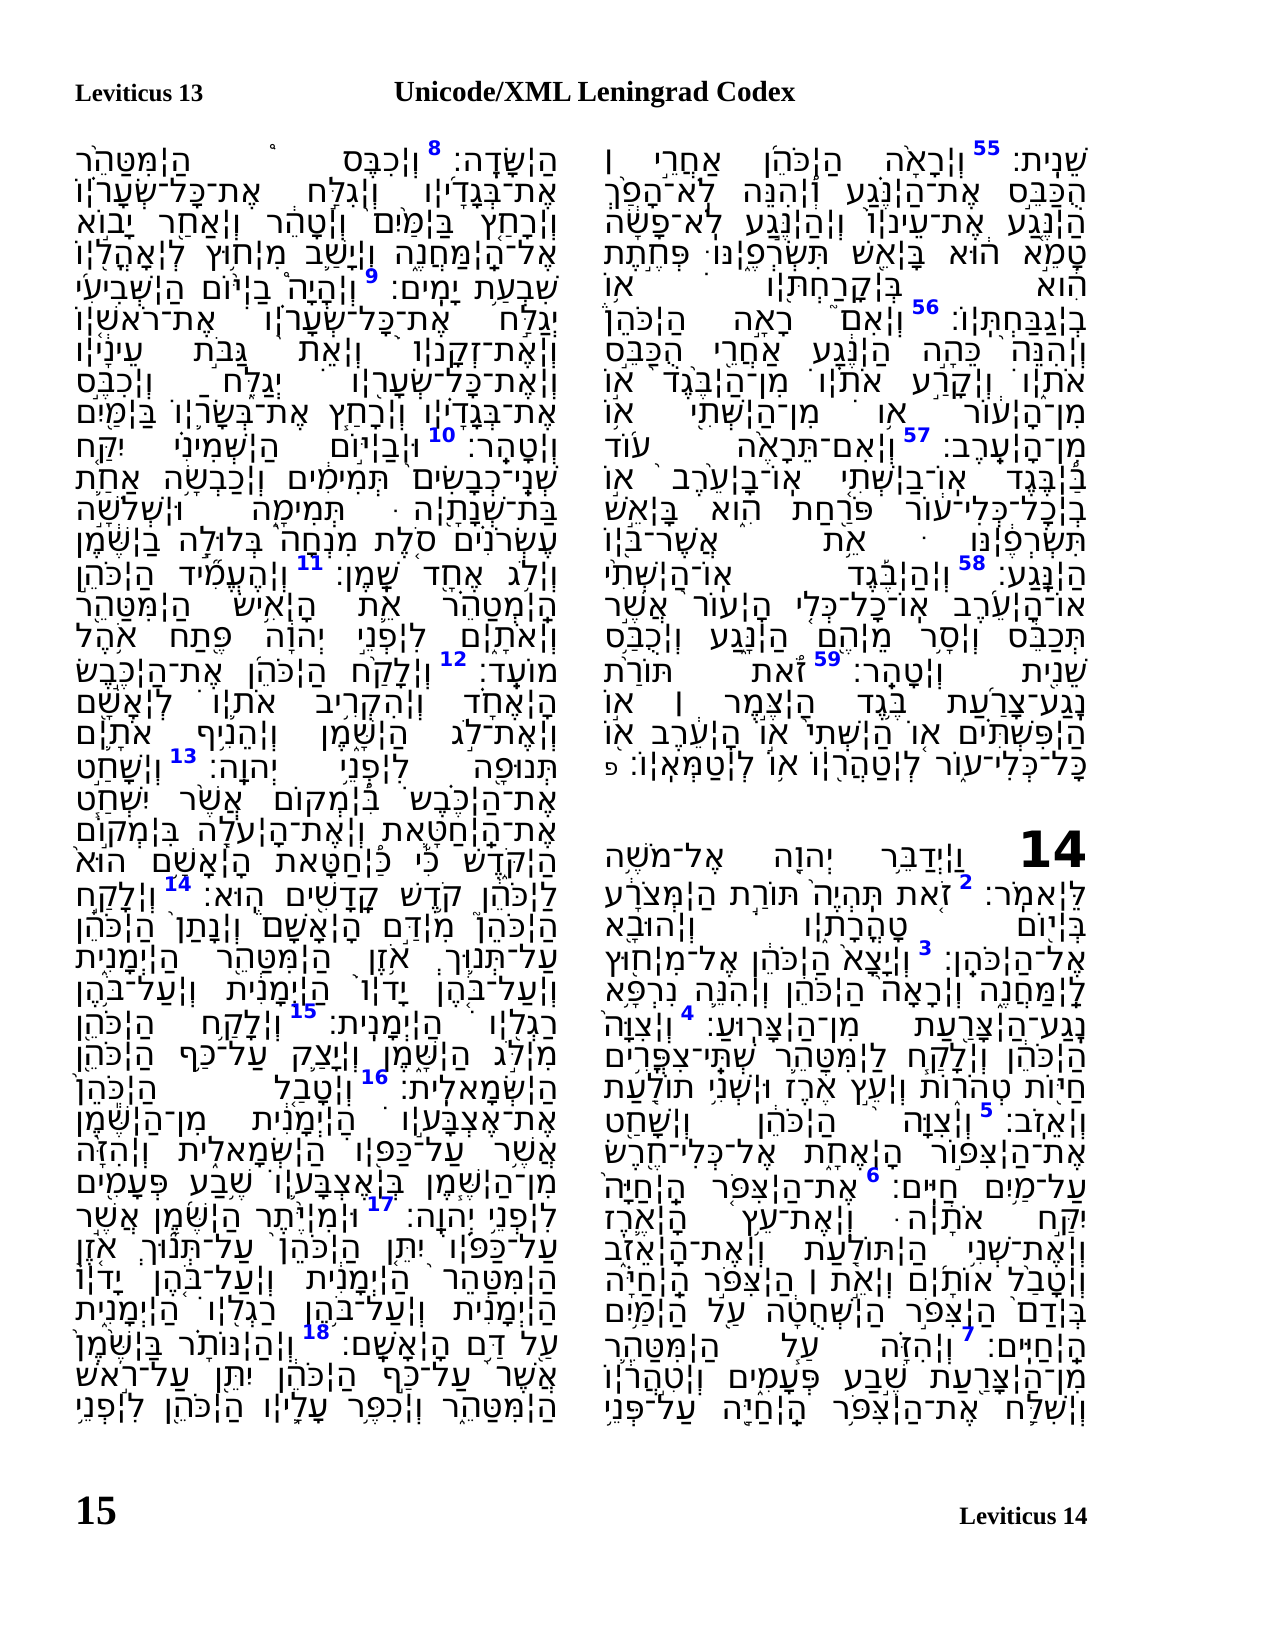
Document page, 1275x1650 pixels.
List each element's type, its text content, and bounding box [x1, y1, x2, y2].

text 14 וַ¦יְדַבֵּ֥ר יְהוָ֖ה אֶל־מֹשֶׁ֥ה לֵּ¦אמֹֽר׃ 2 זֹ֤את תִּֽהְיֶה֙ תּוֹרַ֣ת הַ¦מְּצֹרָ֔ע בְּ¦י֖וֹם טָהֳרָת֑¦וֹ וְ¦הוּבָ֖א אֶל־הַ¦כֹּהֵֽן׃ 3 וְ¦יָצָא֙ הַ¦כֹּהֵ֔ן אֶל־מִ¦ח֖וּץ לַֽ¦מַּחֲנֶ֑ה וְ¦רָאָה֙ הַ¦כֹּהֵ֔ן וְ¦הִנֵּ֛ה נִרְפָּ֥א נֶֽגַע־הַ¦צָּרַ֖עַת מִן־הַ¦צָּרֽוּעַ׃ 4 וְ¦צִוָּה֙ הַ¦כֹּהֵ֔ן וְ¦לָקַ֧ח לַ¦מִּטַּהֵ֛ר שְׁתֵּֽי־צִפֳּרִ֥ים חַיּ֖וֹת טְהֹר֑וֹת וְ¦עֵ֣ץ אֶ֔רֶז וּ¦שְׁנִ֥י תוֹלַ֖עַת וְ¦אֵזֹֽב׃ 5 וְ¦צִוָּה֙ הַ¦כֹּהֵ֔ן וְ¦שָׁחַ֖ט אֶת־הַ¦צִּפּ֣וֹר הָ¦אֶחָ֑ת אֶל־כְּלִי־חֶ֖רֶשׂ עַל־מַ֥יִם חַיִּֽים׃ 6 אֶת־הַ¦צִּפֹּ֤ר הַֽ¦חַיָּה֙ יִקַּ֣ח אֹתָ֔¦הּ וְ¦אֶת־עֵ֥ץ הָ¦אֶ֛רֶז וְ¦אֶת־שְׁנִ֥י הַ¦תּוֹלַ֖עַת וְ¦אֶת־הָ¦אֵזֹ֑ב וְ¦טָבַ֨ל אוֹתָ֜¦ם וְ¦אֵ֣ת ׀ הַ¦צִּפֹּ֣ר הַֽ¦חַיָּ֗ה בְּ¦דַם֙ הַ¦צִּפֹּ֣ר הַ¦שְּׁחֻטָ֔ה עַ֖ל הַ¦מַּ֥יִם הַֽ¦חַיִּֽים׃ 7 וְ¦הִזָּ֗ה עַ֧ל הַ¦מִּטַּהֵ֛ר מִן־הַ¦צָּרַ֖עַת שֶׁ֣בַע פְּעָמִ֑ים וְ¦טִ֣הֲר֔¦וֹ וְ¦שִׁלַּ֛ח אֶת־הַ¦צִּפֹּ֥ר הַֽ¦חַיָּ֖ה עַל־פְּנֵ֥י הַ¦שָּׂדֶֽה׃ 8 וְ¦כִבֶּס֩ הַ¦מִּטַּהֵ֨ר אֶת־בְּגָדָ֜י¦ו וְ¦גִלַּ֣ח אֶת־כָּל־שְׂעָר֗¦וֹ וְ¦רָחַ֤ץ בַּ¦מַּ֙יִם֙ וְ¦טָהֵ֔ר וְ¦אַחַ֖ר יָב֣וֹא אֶל־הַֽ¦מַּחֲנֶ֑ה וְ¦יָשַׁ֛ב מִ¦ח֥וּץ לְ¦אָהֳל֖¦וֹ שִׁבְעַ֥ת יָמִֽים׃ 9 וְ¦הָיָה֩ בַ¦יּ֨וֹם הַ¦שְּׁבִיעִ֜י יְגַלַּ֣ח אֶת־כָּל־שְׂעָר֗¦וֹ אֶת־רֹאשׁ֤¦וֹ וְ¦אֶת־זְקָנ¦וֹ֙ וְ¦אֵת֙ גַּבֹּ֣ת עֵינָ֔י¦ו וְ¦אֶת־כָּל־שְׂעָר֖¦וֹ יְגַלֵּ֑חַ וְ¦כִבֶּ֣ס אֶת־בְּגָדָ֗י¦ו וְ¦רָחַ֧ץ אֶת־בְּשָׂר֛¦וֹ בַּ¦מַּ֖יִם וְ¦טָהֵֽר׃ 10 וּ¦בַ¦יּ֣וֹם הַ¦שְּׁמִינִ֗י יִקַּ֤ח שְׁנֵֽי־כְבָשִׂים֙ תְּמִימִ֔ים וְ¦כַבְשָׂ֥ה אַחַ֛ת בַּת־שְׁנָתָ֖¦הּ תְּמִימָ֑ה וּ¦שְׁלֹשָׁ֣ה עֶשְׂרֹנִ֗ים סֹ֤לֶת מִנְחָה֙ בְּלוּלָ֣ה בַ¦שֶּׁ֔מֶן וְ¦לֹ֥ג אֶחָ֖ד שָֽׁמֶן׃ 11 וְ¦הֶעֱמִ֞יד הַ¦כֹּהֵ֣ן הַֽ¦מְטַהֵ֗ר אֵ֛ת הָ¦אִ֥ישׁ הַ¦מִּטַּהֵ֖ר וְ¦אֹתָ֑¦ם לִ¦פְנֵ֣י יְהוָ֔ה פֶּ֖תַח אֹ֥הֶל מוֹעֵֽד׃ 12 וְ¦לָקַ֨ח הַ¦כֹּהֵ֜ן אֶת־הַ¦כֶּ֣בֶשׂ הָ¦אֶחָ֗ד וְ¦הִקְרִ֥יב אֹת֛¦וֹ לְ¦אָשָׁ֖ם וְ¦אֶת־לֹ֣ג הַ¦שָּׁ֑מֶן וְ¦הֵנִ֥יף אֹתָ֛¦ם תְּנוּפָ֖ה לִ¦פְנֵ֥י יְהוָֽה׃ 13 וְ¦שָׁחַ֣ט אֶת־הַ¦כֶּ֗בֶשׂ בִּ֠¦מְקוֹם אֲשֶׁ֨ר יִשְׁחַ֧ט אֶת־הַֽ¦חַטָּ֛את וְ¦אֶת־הָ¦עֹלָ֖ה בִּ¦מְק֣וֹם הַ¦קֹּ֑דֶשׁ כִּ֡י כַּ֠¦חַטָּאת הָ¦אָשָׁ֥ם הוּא֙ לַ¦כֹּהֵ֔ן קֹ֥דֶשׁ קָֽדָשִׁ֖ים הֽוּא׃ 14 וְ¦לָקַ֣ח הַ¦כֹּהֵן֮ מִ¦דַּ֣ם הָ¦אָשָׁם֒ וְ¦נָתַן֙ הַ¦כֹּהֵ֔ן עַל־תְּנ֛וּךְ אֹ֥זֶן הַ¦מִּטַּהֵ֖ר הַ¦יְמָנִ֑ית וְ¦עַל־בֹּ֤הֶן יָד¦וֹ֙ הַ¦יְמָנִ֔ית וְ¦עַל־בֹּ֥הֶן רַגְל֖¦וֹ הַ¦יְמָנִֽית׃ 15 וְ¦לָקַ֥ח הַ¦כֹּהֵ֖ן מִ¦לֹּ֣ג הַ¦שָּׁ֑מֶן וְ¦יָצַ֛ק עַל־כַּ֥ף הַ¦כֹּהֵ֖ן הַ¦שְּׂמָאלִֽית׃ 16 וְ¦טָבַ֤ל הַ¦כֹּהֵן֙ אֶת־אֶצְבָּע֣¦וֹ הַ¦יְמָנִ֔ית מִן־הַ¦שֶּׁ֕מֶן אֲשֶׁ֥ר עַל־כַּפּ֖¦וֹ הַ¦שְּׂמָאלִ֑ית וְ¦הִזָּ֨ה מִן־הַ¦שֶּׁ֧מֶן בְּ¦אֶצְבָּע֛¦וֹ שֶׁ֥בַע פְּעָמִ֖ים לִ¦פְנֵ֥י יְהוָֽה׃ 17 וּ¦מִ¦יֶּ֨תֶר הַ¦שֶּׁ֜מֶן אֲשֶׁ֣ר עַל־כַּפּ֗¦וֹ יִתֵּ֤ן הַ¦כֹּהֵן֙ עַל־תְּנ֞וּךְ אֹ֤זֶן הַ¦מִּטַּהֵר֙ הַ¦יְמָנִ֔ית וְ¦עַל־בֹּ֤הֶן יָד¦וֹ֙ הַ¦יְמָנִ֔ית וְ¦עַל־בֹּ֥הֶן רַגְל֖¦וֹ הַ¦יְמָנִ֑ית עַ֖ל דַּ֥ם הָ¦אָשָֽׁם׃ 18 וְ¦הַ¦נּוֹתָ֗ר בַּ¦שֶּׁ֙מֶן֙ אֲשֶׁר֙ עַל־כַּ֣ף הַ¦כֹּהֵ֔ן יִתֵּ֖ן עַל־רֹ֣אשׁ הַ¦מִּטַּהֵ֑ר וְ¦כִפֶּ֥ר עָלָ֛י¦ו הַ¦כֹּהֵ֖ן לִ¦פְנֵ֥י יְהוָֽה׃ 19 וְ¦עָשָׂ֤ה הַ¦כֹּהֵן֙ אֶת־הַ֣¦חַטָּ֔את וְ¦כִפֶּ֕ר עַל־הַ¦מִּטַּהֵ֖ר מִ¦טֻּמְאָת֑¦וֹ וְ¦אַחַ֖ר יִשְׁחַ֥ט אֶת־הָ¦עֹלָֽה׃ 20 וְ¦הֶעֱלָ֧ה הַ¦כֹּהֵ֛ן אֶת־הָ¦עֹלָ֥ה וְ¦אֶת־הַ¦מִּנְחָ֖ה הַ¦מִּזְבֵּ֑חָ¦ה וְ¦כִפֶּ֥ר עָלָ֛י¦ו הַ¦כֹּהֵ֖ן וְ¦טָהֵֽר׃ ס 21 וְ¦אִם־דַּ֣ל ה֗וּא וְ¦אֵ֣ין יָד¦וֹ֮ מַשֶּׂגֶת֒ וְ֠¦לָקַח כֶּ֣בֶשׂ אֶחָ֥ד אָשָׁ֛ם לִ¦תְנוּפָ֖ה לְ¦כַפֵּ֣ר עָלָ֑י¦ו וְ¦עִשָּׂר֨וֹן סֹ֜לֶת אֶחָ֨ד בָּל֥וּל בַּ¦שֶּׁ֛מֶן לְ¦מִנְחָ֖ה וְ¦לֹ֥ג שָֽׁמֶן׃ 22 וּ¦שְׁתֵּ֣י תֹרִ֗ים א֤וֹ שְׁנֵי֙ בְּנֵ֣י יוֹנָ֔ה אֲשֶׁ֥ר תַּשִּׂ֖יג יָד֑¦וֹ וְ¦הָיָ֤ה אֶחָד֙ חַטָּ֔את וְ¦הָ¦אֶחָ֖ד עֹלָֽה׃ 23 וְ¦הֵבִ֨יא אֹתָ֜¦ם בַּ¦יּ֧וֹם הַ¦שְּׁמִינִ֛י לְ¦טָהֳרָת֖¦וֹ אֶל־הַ¦כֹּהֵ֑ן אֶל־פֶּ֥תַח אֹֽהֶל־מוֹעֵ֖ד לִ¦פְנֵ֥י יְהוָֽה׃ 24 וְ¦לָקַ֧ח הַ¦כֹּהֵ֛ן אֶת־כֶּ֥בֶשׂ הָ¦אָשָׁ֖ם וְ¦אֶת־לֹ֣ג הַ¦שָּׁ֑מֶן וְ¦הֵנִ֨יף אֹתָ֧¦ם הַ¦כֹּהֵ֛ן תְּנוּפָ֖ה לִ¦פְנֵ֥י יְהוָֽה׃ 25 וְ¦שָׁחַט֮ אֶת־כֶּ֣בֶשׂ הָֽ¦אָשָׁם֒ וְ¦לָקַ֤ח הַ¦כֹּהֵן֙ מִ¦דַּ֣ם הָֽ¦אָשָׁ֔ם וְ¦נָתַ֛ן עַל־תְּנ֥וּךְ אֹֽזֶן־הַ¦מִּטַּהֵ֖ר הַ¦יְמָנִ֑ית וְ¦עַל־בֹּ֤הֶן יָד¦וֹ֙ הַ¦יְמָנִ֔ית וְ¦עַל־בֹּ֥הֶן רַגְל֖¦וֹ הַ¦יְמָנִֽית׃ 26 וּ¦מִן־הַ¦שֶּׁ֖מֶן יִצֹ֣ק הַ¦כֹּהֵ֑ן עַל־כַּ֥ף הַ¦כֹּהֵ֖ן הַ¦שְּׂמָאלִֽית׃ 27 וְ¦הִזָּ֤ה הַ¦כֹּהֵן֙ בְּ¦אֶצְבָּע֣¦וֹ הַ¦יְמָנִ֔ית מִן־הַ¦שֶּׁ֕מֶן אֲשֶׁ֥ר עַל־כַּפּ֖¦וֹ הַ¦שְּׂמָאלִ֑ית שֶׁ֥בַע פְּעָמִ֖ים לִ¦פְנֵ֥י יְהוָֽה׃ 28 וְ¦נָתַ֨ן הַ¦כֹּהֵ֜ן מִן־הַ¦שֶּׁ֣מֶן ׀ אֲשֶׁ֣ר עַל־כַּפּ֗¦וֹ עַל־תְּנ֞וּךְ אֹ֤זֶן הַ¦מִּטַּהֵר֙ הַ¦יְמָנִ֔ית וְ¦עַל־בֹּ֤הֶן יָד¦וֹ֙ הַ¦יְמָנִ֔ית וְ¦עַל־בֹּ֥הֶן רַגְל֖¦וֹ הַ¦יְמָנִ֑ית עַל־מְק֖וֹם דַּ֥ם הָ¦אָשָֽׁם׃ 29 וְ¦הַ¦נּוֹתָ֗ר מִן־הַ¦שֶּׁ֙מֶן֙ אֲשֶׁר֙ עַל־כַּ֣ף הַ¦כֹּהֵ֔ן יִתֵּ֖ן עַל־רֹ֣אשׁ הַ¦מִּטַּהֵ֑ר לְ¦כַפֵּ֥ר עָלָ֖י¦ו לִ¦פְנֵ֥י יְהוָֽה׃ 30 וְ¦עָשָׂ֤ה אֶת־הָֽ¦אֶחָד֙ מִן־הַ¦תֹּרִ֔ים א֖וֹ מִן־בְּנֵ֣י הַ¦יּוֹנָ֑ה מֵ¦אֲשֶׁ֥ר תַּשִּׂ֖יג יָדֽ¦וֹ׃ 31 אֵ֣ת אֲשֶׁר־תַּשִּׂ֞יג יָד֗¦וֹ אֶת־הָ¦אֶחָ֥ד חַטָּ֛את וְ¦אֶת־הָ¦אֶחָ֥ד עֹלָ֖ה עַל־הַ¦מִּנְחָ֑ה וְ¦כִפֶּ֧ר הַ¦כֹּהֵ֛ן עַ֥ל הַ¦מִּטַּהֵ֖ר לִ¦פְנֵ֥י יְהוָֽה׃ 32 זֹ֣את תּוֹרַ֔ת אֲשֶׁר־בּ֖¦וֹ נֶ֣גַע צָרָ֑עַת אֲשֶׁ֛ר לֹֽא־תַשִּׂ֥יג יָד֖¦וֹ בְּ¦טָהֳרָתֽ¦וֹ׃ פ 33 וַ¦יְדַבֵּ֣ר יְהוָ֔ה אֶל־מֹשֶׁ֥ה וְ¦אֶֽל־אַהֲרֹ֖ן לֵ¦אמֹֽר׃ 34 כִּ֤י תָבֹ֙אוּ֙ אֶל־אֶ֣רֶץ כְּנַ֔עַן אֲשֶׁ֥ר אֲנִ֛י נֹתֵ֥ן לָ¦כֶ֖ם לַ¦אֲחֻזָּ֑ה וְ¦נָתַתִּי֙ נֶ֣גַע צָרַ֔עַת בְּ¦בֵ֖ית אֶ֥רֶץ אֲחֻזַּתְ¦כֶֽם׃ 35 וּ¦בָא֙ אֲשֶׁר־ל֣¦וֹ הַ¦בַּ֔יִת וְ¦הִגִּ֥יד לַ¦כֹּהֵ֖ן לֵ¦אמֹ֑ר כְּ¦נֶ֕גַע נִרְאָ֥ה לִ֖¦י בַּ¦בָּֽיִת׃ 36 וְ¦צִוָּ֨ה הַ¦כֹּהֵ֜ן וּ¦פִנּ֣וּ אֶת־הַ¦בַּ֗יִת בְּ¦טֶ֨רֶם יָבֹ֤א הַ¦כֹּהֵן֙ לִ¦רְא֣וֹת אֶת־הַ¦נֶּ֔גַע וְ¦לֹ֥א יִטְמָ֖א כָּל־אֲשֶׁ֣ר בַּ¦בָּ֑יִת וְ¦אַ֥חַר כֵּ֛ן יָבֹ֥א הַ¦כֹּהֵ֖ן לִ¦רְא֥וֹת אֶת־הַ¦בָּֽיִת׃ 37 וְ¦רָאָ֣ה אֶת־הַ¦נֶּ֗גַע וְ¦הִנֵּ֤ה הַ¦נֶּ֙גַע֙ בְּ¦קִירֹ֣ת הַ¦בַּ֔יִת שְׁקַֽעֲרוּרֹת֙ יְרַקְרַקֹּ֔ת א֖וֹ אֲדַמְדַּמֹּ֑ת וּ¦מַרְאֵי¦הֶ֥ן שָׁפָ֖ל מִן־הַ¦קִּֽיר׃ 38 וְ¦יָצָ֧א הַ¦כֹּהֵ֛ן מִן־הַ¦בַּ֖יִת אֶל־פֶּ֣תַח הַ¦בָּ֑יִת וְ¦הִסְגִּ֥יר אֶת־הַ¦בַּ֖יִת שִׁבְעַ֥ת יָמִֽים׃ 39 וְ¦שָׁ֥ב הַ¦כֹּהֵ֖ן בַּ¦יּ֣וֹם הַ¦שְּׁבִיעִ֑י וְ¦רָאָ֕ה וְ¦הִנֵּ֛ה פָּשָׂ֥ה הַ¦נֶּ֖גַע בְּ¦קִירֹ֥ת הַ¦בָּֽיִת׃ 40 וְ¦צִוָּה֙ הַ¦כֹּהֵ֔ן וְ¦חִלְּצוּ֙ אֶת־הָ֣¦אֲבָנִ֔ים אֲשֶׁ֥ר בָּ¦הֵ֖ן הַ¦נָּ֑גַע וְ¦הִשְׁלִ֤יכוּ אֶתְ¦הֶן֙ אֶל־מִ¦ח֣וּץ לָ¦עִ֔יר אֶל־מָק֖וֹם טָמֵֽא׃ 41 וְ¦אֶת־הַ¦בַּ֛יִת יַקְצִ֥עַ מִ¦בַּ֖יִת סָבִ֑יב וְ¦שָׁפְכ֗וּ אֶת־הֶֽ¦עָפָר֙ אֲשֶׁ֣ר הִקְצ֔וּ אֶל־מִ¦ח֣וּץ לָ¦עִ֔יר אֶל־מָק֖וֹם טָמֵֽא׃ 42 וְ¦לָקְחוּ֙ אֲבָנִ֣ים אֲחֵר֔וֹת וְ¦הֵבִ֖יאוּ אֶל־תַּ֣חַת הָ¦אֲבָנִ֑ים וְ¦עָפָ֥ר אַחֵ֛ר יִקַּ֖ח וְ¦טָ֥ח אֶת־הַ¦בָּֽיִת׃ 43 וְ¦אִם־יָשׁ֤וּב הַ¦נֶּ֙גַע֙ וּ¦פָרַ֣ח בַּ¦בַּ֔יִת אַחַ֖ר חִלֵּ֣ץ אֶת־הָ¦אֲבָנִ֑ים וְ¦אַחֲרֵ֛י הִקְצ֥וֹת אֶת־הַ¦בַּ֖יִת וְ¦אַחֲרֵ֥י הִטּֽוֹחַ׃ 44 וּ¦בָא֙ הַ¦כֹּהֵ֔ן וְ¦רָאָ֕ה וְ¦הִנֵּ֛ה פָּשָׂ֥ה הַ¦נֶּ֖גַע בַּ¦בָּ֑יִת צָרַ֨עַת מַמְאֶ֥רֶת הִ֛וא בַּ¦בַּ֖יִת טָמֵ֥א הֽוּא׃ 45 וְ¦נָתַ֣ץ אֶת־הַ¦בַּ֗יִת אֶת־אֲבָנָי¦ו֙ וְ¦אֶת־עֵצָ֔י¦ו וְ¦אֵ֖ת כָּל־עֲפַ֣ר הַ¦בָּ֑יִת וְ¦הוֹצִיא֙ אֶל־מִ¦ח֣וּץ לָ¦עִ֔יר אֶל־מָק֖וֹם טָמֵֽא׃ 46 וְ¦הַ¦בָּא֙ אֶל־הַ¦בַּ֔יִת כָּל־יְמֵ֖י הִסְגִּ֣יר אֹת֑¦וֹ יִטְמָ֖א עַד־הָ¦עָֽרֶב׃ 47 וְ¦הַ¦שֹּׁכֵ֣ב בַּ¦בַּ֔יִת יְכַבֵּ֖ס אֶת־בְּגָדָ֑י¦ו וְ¦הָ¦אֹכֵ֣ל בַּ¦בַּ֔יִת יְכַבֵּ֖ס אֶת־בְּגָדָֽי¦ו׃ 48 וְ¦אִם־בֹּ֨א יָבֹ֜א הַ¦כֹּהֵ֗ן וְ¦רָאָה֙ וְ֠¦הִנֵּה לֹא־פָשָׂ֤ה הַ¦נֶּ֙גַע֙ בַּ¦בַּ֔יִת אַחֲרֵ֖י הִטֹּ֣חַ אֶת־הַ¦בָּ֑יִת וְ¦טִהַ֤ר הַ¦כֹּהֵן֙ אֶת־הַ¦בַּ֔יִת כִּ֥י נִרְפָּ֖א הַ¦נָּֽגַע׃ 49 וְ¦לָקַ֛ח לְ¦חַטֵּ֥א אֶת־הַ¦בַּ֖יִת שְׁתֵּ֣י צִפֳּרִ֑ים וְ¦עֵ֣ץ אֶ֔רֶז וּ¦שְׁנִ֥י תוֹלַ֖עַת וְ¦אֵזֹֽב׃ 50 וְ¦שָׁחַ֖ט אֶת־הַ¦צִּפֹּ֣ר הָ¦אֶחָ֑ת אֶל־כְּלִי־חֶ֖רֶשׂ עַל־מַ֥יִם חַיִּֽים׃ 51 וְ¦לָקַ֣ח אֶת־עֵֽץ־הָ֠¦אֶרֶז וְ¦אֶת־הָ֨¦אֵזֹ֜ב וְ¦אֵ֣ת ׀ שְׁנִ֣י הַ¦תּוֹלַ֗עַת וְ¦אֵת֮ הַ¦צִּפֹּ֣ר הַֽ¦חַיָּה֒ וְ¦טָבַ֣ל אֹתָ֗¦ם בְּ¦דַם֙ הַ¦צִּפֹּ֣ר הַ¦שְּׁחוּטָ֔ה וּ¦בַ¦מַּ֖יִם הַֽ¦חַיִּ֑ים וְ¦הִזָּ֥ה אֶל־הַ¦בַּ֖יִת שֶׁ֥בַע פְּעָמִֽים׃ 52 וְ¦חִטֵּ֣א אֶת־הַ¦בַּ֔יִת בְּ¦דַם֙ הַ¦צִּפּ֔וֹר וּ¦בַ¦מַּ֖יִם הַֽ¦חַיִּ֑ים וּ¦בַ¦צִּפֹּ֣ר הַ¦חַיָּ֗ה וּ¦בְ¦עֵ֥ץ הָ¦אֶ֛רֶז וּ¦בָ¦אֵזֹ֖ב וּ¦בִ¦שְׁנִ֥י הַ¦תּוֹלָֽעַת׃ 53 וְ¦שִׁלַּ֞ח אֶת־הַ¦צִּפֹּ֧ר הַֽ¦חַיָּ֛ה אֶל־מִ¦ח֥וּץ לָ¦עִ֖יר אֶל־פְּנֵ֣י הַ¦שָּׂדֶ֑ה וְ¦כִפֶּ֥ר עַל־הַ¦בַּ֖יִת וְ¦טָהֵֽר׃ 54 זֹ֖את הַ¦תּוֹרָ֑ה לְ¦כָל־נֶ֥גַע הַ¦צָּרַ֖עַת וְ¦לַ¦נָּֽתֶק׃ 55 וּ¦לְ¦צָרַ֥עַת הַ¦בֶּ֖גֶד וְ¦לַ¦בָּֽיִת׃ 56 וְ¦לַ¦שְׂאֵ֥ת וְ¦לַ¦סַּפַּ֖חַת וְ¦לַ¦בֶּהָֽרֶת׃ 57 לְ¦הוֹרֹ֕ת בְּ¦י֥וֹם הַ¦טָּמֵ֖א וּ¦בְ¦י֣וֹם הַ¦טָּהֹ֑ר זֹ֥את תּוֹרַ֖ת הַ¦צָּרָֽעַת׃ ס [604, 821, 1087, 1427]
text 14 וַ¦יְדַבֵּ֥ר יְהוָ֖ה אֶל־מֹשֶׁ֥ה לֵּ¦אמֹֽר׃ 2 זֹ֤את תִּֽהְיֶה֙ תּוֹרַ֣ת הַ¦מְּצֹרָ֔ע בְּ¦י֖וֹם טָהֳרָת֑¦וֹ וְ¦הוּבָ֖א אֶל־הַ¦כֹּהֵֽן׃ 3 וְ¦יָצָא֙ הַ¦כֹּהֵ֔ן אֶל־מִ¦ח֖וּץ לַֽ¦מַּחֲנֶ֑ה וְ¦רָאָה֙ הַ¦כֹּהֵ֔ן וְ¦הִנֵּ֛ה נִרְפָּ֥א נֶֽגַע־הַ¦צָּרַ֖עַת מִן־הַ¦צָּרֽוּעַ׃ 4 וְ¦צִוָּה֙ הַ¦כֹּהֵ֔ן וְ¦לָקַ֧ח לַ¦מִּטַּהֵ֛ר שְׁתֵּֽי־צִפֳּרִ֥ים חַיּ֖וֹת טְהֹר֑וֹת וְ¦עֵ֣ץ אֶ֔רֶז וּ¦שְׁנִ֥י תוֹלַ֖עַת וְ¦אֵזֹֽב׃ 5 וְ¦צִוָּה֙ הַ¦כֹּהֵ֔ן וְ¦שָׁחַ֖ט אֶת־הַ¦צִּפּ֣וֹר הָ¦אֶחָ֑ת אֶל־כְּלִי־חֶ֖רֶשׂ עַל־מַ֥יִם חַיִּֽים׃ 6 אֶת־הַ¦צִּפֹּ֤ר הַֽ¦חַיָּה֙ יִקַּ֣ח אֹתָ֔¦הּ וְ¦אֶת־עֵ֥ץ הָ¦אֶ֛רֶז וְ¦אֶת־שְׁנִ֥י הַ¦תּוֹלַ֖עַת וְ¦אֶת־הָ¦אֵזֹ֑ב וְ¦טָבַ֨ל אוֹתָ֜¦ם וְ¦אֵ֣ת ׀ הַ¦צִּפֹּ֣ר הַֽ¦חַיָּ֗ה בְּ¦דַם֙ הַ¦צִּפֹּ֣ר הַ¦שְּׁחֻטָ֔ה עַ֖ל הַ¦מַּ֥יִם הַֽ¦חַיִּֽים׃ 7 וְ¦הִזָּ֗ה עַ֧ל הַ¦מִּטַּהֵ֛ר מִן־הַ¦צָּרַ֖עַת שֶׁ֣בַע פְּעָמִ֑ים וְ¦טִ֣הֲר֔¦וֹ וְ¦שִׁלַּ֛ח אֶת־הַ¦צִּפֹּ֥ר הַֽ¦חַיָּ֖ה עַל־פְּנֵ֥י הַ¦שָּׂדֶֽה׃ 8 וְ¦כִבֶּס֩ הַ¦מִּטַּהֵ֨ר אֶת־בְּגָדָ֜י¦ו וְ¦גִלַּ֣ח אֶת־כָּל־שְׂעָר֗¦וֹ וְ¦רָחַ֤ץ בַּ¦מַּ֙יִם֙ וְ¦טָהֵ֔ר וְ¦אַחַ֖ר יָב֣וֹא אֶל־הַֽ¦מַּחֲנֶ֑ה וְ¦יָשַׁ֛ב מִ¦ח֥וּץ לְ¦אָהֳל֖¦וֹ שִׁבְעַ֥ת יָמִֽים׃ 9 וְ¦הָיָה֩ בַ¦יּ֨וֹם הַ¦שְּׁבִיעִ֜י יְגַלַּ֣ח אֶת־כָּל־שְׂעָר֗¦וֹ אֶת־רֹאשׁ֤¦וֹ וְ¦אֶת־זְקָנ¦וֹ֙ וְ¦אֵת֙ גַּבֹּ֣ת עֵינָ֔י¦ו וְ¦אֶת־כָּל־שְׂעָר֖¦וֹ יְגַלֵּ֑חַ וְ¦כִבֶּ֣ס אֶת־בְּגָדָ֗י¦ו וְ¦רָחַ֧ץ אֶת־בְּשָׂר֛¦וֹ בַּ¦מַּ֖יִם וְ¦טָהֵֽר׃ 10 וּ¦בַ¦יּ֣וֹם הַ¦שְּׁמִינִ֗י יִקַּ֤ח שְׁנֵֽי־כְבָשִׂים֙ תְּמִימִ֔ים וְ¦כַבְשָׂ֥ה אַחַ֛ת בַּת־שְׁנָתָ֖¦הּ תְּמִימָ֑ה וּ¦שְׁלֹשָׁ֣ה עֶשְׂרֹנִ֗ים סֹ֤לֶת מִנְחָה֙ בְּלוּלָ֣ה בַ¦שֶּׁ֔מֶן וְ¦לֹ֥ג אֶחָ֖ד שָֽׁמֶן׃ 11 וְ¦הֶעֱמִ֞יד הַ¦כֹּהֵ֣ן הַֽ¦מְטַהֵ֗ר אֵ֛ת הָ¦אִ֥ישׁ הַ¦מִּטַּהֵ֖ר וְ¦אֹתָ֑¦ם לִ¦פְנֵ֣י יְהוָ֔ה פֶּ֖תַח אֹ֥הֶל מוֹעֵֽד׃ 12 וְ¦לָקַ֨ח הַ¦כֹּהֵ֜ן אֶת־הַ¦כֶּ֣בֶשׂ הָ¦אֶחָ֗ד וְ¦הִקְרִ֥יב אֹת֛¦וֹ לְ¦אָשָׁ֖ם וְ¦אֶת־לֹ֣ג הַ¦שָּׁ֑מֶן וְ¦הֵנִ֥יף אֹתָ֛¦ם תְּנוּפָ֖ה לִ¦פְנֵ֥י יְהוָֽה׃ 13 וְ¦שָׁחַ֣ט אֶת־הַ¦כֶּ֗בֶשׂ בִּ֠¦מְקוֹם אֲשֶׁ֨ר יִשְׁחַ֧ט אֶת־הַֽ¦חַטָּ֛את וְ¦אֶת־הָ¦עֹלָ֖ה בִּ¦מְק֣וֹם הַ¦קֹּ֑דֶשׁ כִּ֡י כַּ֠¦חַטָּאת הָ¦אָשָׁ֥ם הוּא֙ לַ¦כֹּהֵ֔ן קֹ֥דֶשׁ קָֽדָשִׁ֖ים הֽוּא׃ 14 וְ¦לָקַ֣ח הַ¦כֹּהֵן֮ מִ¦דַּ֣ם הָ¦אָשָׁם֒ וְ¦נָתַן֙ הַ¦כֹּהֵ֔ן עַל־תְּנ֛וּךְ אֹ֥זֶן הַ¦מִּטַּהֵ֖ר הַ¦יְמָנִ֑ית וְ¦עַל־בֹּ֤הֶן יָד¦וֹ֙ הַ¦יְמָנִ֔ית וְ¦עַל־בֹּ֥הֶן רַגְל֖¦וֹ הַ¦יְמָנִֽית׃ 15 וְ¦לָקַ֥ח הַ¦כֹּהֵ֖ן מִ¦לֹּ֣ג הַ¦שָּׁ֑מֶן וְ¦יָצַ֛ק עַל־כַּ֥ף הַ¦כֹּהֵ֖ן הַ¦שְּׂמָאלִֽית׃ 16 וְ¦טָבַ֤ל הַ¦כֹּהֵן֙ אֶת־אֶצְבָּע֣¦וֹ הַ¦יְמָנִ֔ית מִן־הַ¦שֶּׁ֕מֶן אֲשֶׁ֥ר עַל־כַּפּ֖¦וֹ הַ¦שְּׂמָאלִ֑ית וְ¦הִזָּ֨ה מִן־הַ¦שֶּׁ֧מֶן בְּ¦אֶצְבָּע֛¦וֹ שֶׁ֥בַע פְּעָמִ֖ים לִ¦פְנֵ֥י יְהוָֽה׃ 17 וּ¦מִ¦יֶּ֨תֶר הַ¦שֶּׁ֜מֶן אֲשֶׁ֣ר עַל־כַּפּ֗¦וֹ יִתֵּ֤ן הַ¦כֹּהֵן֙ עַל־תְּנ֞וּךְ אֹ֤זֶן הַ¦מִּטַּהֵר֙ הַ¦יְמָנִ֔ית וְ¦עַל־בֹּ֤הֶן יָד¦וֹ֙ הַ¦יְמָנִ֔ית וְ¦עַל־בֹּ֥הֶן רַגְל֖¦וֹ הַ¦יְמָנִ֑ית עַ֖ל דַּ֥ם הָ¦אָשָֽׁם׃ 18 וְ¦הַ¦נּוֹתָ֗ר בַּ¦שֶּׁ֙מֶן֙ אֲשֶׁר֙ עַל־כַּ֣ף הַ¦כֹּהֵ֔ן יִתֵּ֖ן עַל־רֹ֣אשׁ הַ¦מִּטַּהֵ֑ר וְ¦כִפֶּ֥ר עָלָ֛י¦ו הַ¦כֹּהֵ֖ן לִ¦פְנֵ֥י יְהוָֽה׃ 19 וְ¦עָשָׂ֤ה הַ¦כֹּהֵן֙ אֶת־הַ֣¦חַטָּ֔את וְ¦כִפֶּ֕ר עַל־הַ¦מִּטַּהֵ֖ר מִ¦טֻּמְאָת֑¦וֹ וְ¦אַחַ֖ר יִשְׁחַ֥ט אֶת־הָ¦עֹלָֽה׃ 20 וְ¦הֶעֱלָ֧ה הַ¦כֹּהֵ֛ן אֶת־הָ¦עֹלָ֥ה וְ¦אֶת־הַ¦מִּנְחָ֖ה הַ¦מִּזְבֵּ֑חָ¦ה וְ¦כִפֶּ֥ר עָלָ֛י¦ו הַ¦כֹּהֵ֖ן וְ¦טָהֵֽר׃ ס 21 וְ¦אִם־דַּ֣ל ה֗וּא וְ¦אֵ֣ין יָד¦וֹ֮ מַשֶּׂגֶת֒ וְ֠¦לָקַח כֶּ֣בֶשׂ אֶחָ֥ד אָשָׁ֛ם לִ¦תְנוּפָ֖ה לְ¦כַפֵּ֣ר עָלָ֑י¦ו וְ¦עִשָּׂר֨וֹן סֹ֜לֶת אֶחָ֨ד בָּל֥וּל בַּ¦שֶּׁ֛מֶן לְ¦מִנְחָ֖ה וְ¦לֹ֥ג שָֽׁמֶן׃ 22 וּ¦שְׁתֵּ֣י תֹרִ֗ים א֤וֹ שְׁנֵי֙ בְּנֵ֣י יוֹנָ֔ה אֲשֶׁ֥ר תַּשִּׂ֖יג יָד֑¦וֹ וְ¦הָיָ֤ה אֶחָד֙ חַטָּ֔את וְ¦הָ¦אֶחָ֖ד עֹלָֽה׃ 23 וְ¦הֵבִ֨יא אֹתָ֜¦ם בַּ¦יּ֧וֹם הַ¦שְּׁמִינִ֛י לְ¦טָהֳרָת֖¦וֹ אֶל־הַ¦כֹּהֵ֑ן אֶל־פֶּ֥תַח אֹֽהֶל־מוֹעֵ֖ד לִ¦פְנֵ֥י יְהוָֽה׃ 24 וְ¦לָקַ֧ח הַ¦כֹּהֵ֛ן אֶת־כֶּ֥בֶשׂ הָ¦אָשָׁ֖ם וְ¦אֶת־לֹ֣ג הַ¦שָּׁ֑מֶן וְ¦הֵנִ֨יף אֹתָ֧¦ם הַ¦כֹּהֵ֛ן תְּנוּפָ֖ה לִ¦פְנֵ֥י יְהוָֽה׃ 25 וְ¦שָׁחַט֮ אֶת־כֶּ֣בֶשׂ הָֽ¦אָשָׁם֒ וְ¦לָקַ֤ח הַ¦כֹּהֵן֙ מִ¦דַּ֣ם הָֽ¦אָשָׁ֔ם וְ¦נָתַ֛ן עַל־תְּנ֥וּךְ אֹֽזֶן־הַ¦מִּטַּהֵ֖ר הַ¦יְמָנִ֑ית וְ¦עַל־בֹּ֤הֶן יָד¦וֹ֙ הַ¦יְמָנִ֔ית וְ¦עַל־בֹּ֥הֶן רַגְל֖¦וֹ הַ¦יְמָנִֽית׃ 26 וּ¦מִן־הַ¦שֶּׁ֖מֶן יִצֹ֣ק הַ¦כֹּהֵ֑ן עַל־כַּ֥ף הַ¦כֹּהֵ֖ן הַ¦שְּׂמָאלִֽית׃ 27 וְ¦הִזָּ֤ה הַ¦כֹּהֵן֙ בְּ¦אֶצְבָּע֣¦וֹ הַ¦יְמָנִ֔ית מִן־הַ¦שֶּׁ֕מֶן אֲשֶׁ֥ר עַל־כַּפּ֖¦וֹ הַ¦שְּׂמָאלִ֑ית שֶׁ֥בַע פְּעָמִ֖ים לִ¦פְנֵ֥י יְהוָֽה׃ 28 וְ¦נָתַ֨ן הַ¦כֹּהֵ֜ן מִן־הַ¦שֶּׁ֣מֶן ׀ אֲשֶׁ֣ר עַל־כַּפּ֗¦וֹ עַל־תְּנ֞וּךְ אֹ֤זֶן הַ¦מִּטַּהֵר֙ הַ¦יְמָנִ֔ית וְ¦עַל־בֹּ֤הֶן יָד¦וֹ֙ הַ¦יְמָנִ֔ית וְ¦עַל־בֹּ֥הֶן רַגְל֖¦וֹ הַ¦יְמָנִ֑ית עַל־מְק֖וֹם דַּ֥ם הָ¦אָשָֽׁם׃ 29 וְ¦הַ¦נּוֹתָ֗ר מִן־הַ¦שֶּׁ֙מֶן֙ אֲשֶׁר֙ עַל־כַּ֣ף הַ¦כֹּהֵ֔ן יִתֵּ֖ן עַל־רֹ֣אשׁ הַ¦מִּטַּהֵ֑ר לְ¦כַפֵּ֥ר עָלָ֖י¦ו לִ¦פְנֵ֥י יְהוָֽה׃ 30 וְ¦עָשָׂ֤ה אֶת־הָֽ¦אֶחָד֙ מִן־הַ¦תֹּרִ֔ים א֖וֹ מִן־בְּנֵ֣י הַ¦יּוֹנָ֑ה מֵ¦אֲשֶׁ֥ר תַּשִּׂ֖יג יָדֽ¦וֹ׃ 31 אֵ֣ת אֲשֶׁר־תַּשִּׂ֞יג יָד֗¦וֹ אֶת־הָ¦אֶחָ֥ד חַטָּ֛את וְ¦אֶת־הָ¦אֶחָ֥ד עֹלָ֖ה עַל־הַ¦מִּנְחָ֑ה וְ¦כִפֶּ֧ר הַ¦כֹּהֵ֛ן עַ֥ל הַ¦מִּטַּהֵ֖ר לִ¦פְנֵ֥י יְהוָֽה׃ 32 זֹ֣את תּוֹרַ֔ת אֲשֶׁר־בּ֖¦וֹ נֶ֣גַע צָרָ֑עַת אֲשֶׁ֛ר לֹֽא־תַשִּׂ֥יג יָד֖¦וֹ בְּ¦טָהֳרָתֽ¦וֹ׃ פ 33 וַ¦יְדַבֵּ֣ר יְהוָ֔ה אֶל־מֹשֶׁ֥ה וְ¦אֶֽל־אַהֲרֹ֖ן לֵ¦אמֹֽר׃ 34 כִּ֤י תָבֹ֙אוּ֙ אֶל־אֶ֣רֶץ כְּנַ֔עַן אֲשֶׁ֥ר אֲנִ֛י נֹתֵ֥ן לָ¦כֶ֖ם לַ¦אֲחֻזָּ֑ה וְ¦נָתַתִּי֙ נֶ֣גַע צָרַ֔עַת בְּ¦בֵ֖ית אֶ֥רֶץ אֲחֻזַּתְ¦כֶֽם׃ 35 וּ¦בָא֙ אֲשֶׁר־ל֣¦וֹ הַ¦בַּ֔יִת וְ¦הִגִּ֥יד לַ¦כֹּהֵ֖ן לֵ¦אמֹ֑ר כְּ¦נֶ֕גַע נִרְאָ֥ה לִ֖¦י בַּ¦בָּֽיִת׃ 36 וְ¦צִוָּ֨ה הַ¦כֹּהֵ֜ן וּ¦פִנּ֣וּ אֶת־הַ¦בַּ֗יִת בְּ¦טֶ֨רֶם יָבֹ֤א הַ¦כֹּהֵן֙ לִ¦רְא֣וֹת אֶת־הַ¦נֶּ֔גַע וְ¦לֹ֥א יִטְמָ֖א כָּל־אֲשֶׁ֣ר בַּ¦בָּ֑יִת וְ¦אַ֥חַר כֵּ֛ן יָבֹ֥א הַ¦כֹּהֵ֖ן לִ¦רְא֥וֹת אֶת־הַ¦בָּֽיִת׃ 37 וְ¦רָאָ֣ה אֶת־הַ¦נֶּ֗גַע וְ¦הִנֵּ֤ה הַ¦נֶּ֙גַע֙ בְּ¦קִירֹ֣ת הַ¦בַּ֔יִת שְׁקַֽעֲרוּרֹת֙ יְרַקְרַקֹּ֔ת א֖וֹ אֲדַמְדַּמֹּ֑ת וּ¦מַרְאֵי¦הֶ֥ן שָׁפָ֖ל מִן־הַ¦קִּֽיר׃ 38 וְ¦יָצָ֧א הַ¦כֹּהֵ֛ן מִן־הַ¦בַּ֖יִת אֶל־פֶּ֣תַח הַ¦בָּ֑יִת וְ¦הִסְגִּ֥יר אֶת־הַ¦בַּ֖יִת שִׁבְעַ֥ת יָמִֽים׃ 39 וְ¦שָׁ֥ב הַ¦כֹּהֵ֖ן בַּ¦יּ֣וֹם הַ¦שְּׁבִיעִ֑י וְ¦רָאָ֕ה וְ¦הִנֵּ֛ה פָּשָׂ֥ה הַ¦נֶּ֖גַע בְּ¦קִירֹ֥ת הַ¦בָּֽיִת׃ 40 וְ¦צִוָּה֙ הַ¦כֹּהֵ֔ן וְ¦חִלְּצוּ֙ אֶת־הָ֣¦אֲבָנִ֔ים אֲשֶׁ֥ר בָּ¦הֵ֖ן הַ¦נָּ֑גַע וְ¦הִשְׁלִ֤יכוּ אֶתְ¦הֶן֙ אֶל־מִ¦ח֣וּץ לָ¦עִ֔יר אֶל־מָק֖וֹם טָמֵֽא׃ 41 וְ¦אֶת־הַ¦בַּ֛יִת יַקְצִ֥עַ מִ¦בַּ֖יִת סָבִ֑יב וְ¦שָׁפְכ֗וּ אֶת־הֶֽ¦עָפָר֙ אֲשֶׁ֣ר הִקְצ֔וּ אֶל־מִ¦ח֣וּץ לָ¦עִ֔יר אֶל־מָק֖וֹם טָמֵֽא׃ 42 וְ¦לָקְחוּ֙ אֲבָנִ֣ים אֲחֵר֔וֹת וְ¦הֵבִ֖יאוּ אֶל־תַּ֣חַת הָ¦אֲבָנִ֑ים וְ¦עָפָ֥ר אַחֵ֛ר יִקַּ֖ח וְ¦טָ֥ח אֶת־הַ¦בָּֽיִת׃ 43 וְ¦אִם־יָשׁ֤וּב הַ¦נֶּ֙גַע֙ וּ¦פָרַ֣ח בַּ¦בַּ֔יִת אַחַ֖ר חִלֵּ֣ץ אֶת־הָ¦אֲבָנִ֑ים וְ¦אַחֲרֵ֛י הִקְצ֥וֹת אֶת־הַ¦בַּ֖יִת וְ¦אַחֲרֵ֥י הִטּֽוֹחַ׃ 44 וּ¦בָא֙ הַ¦כֹּהֵ֔ן וְ¦רָאָ֕ה וְ¦הִנֵּ֛ה פָּשָׂ֥ה הַ¦נֶּ֖גַע בַּ¦בָּ֑יִת צָרַ֨עַת מַמְאֶ֥רֶת הִ֛וא בַּ¦בַּ֖יִת טָמֵ֥א הֽוּא׃ 45 וְ¦נָתַ֣ץ אֶת־הַ¦בַּ֗יִת אֶת־אֲבָנָי¦ו֙ וְ¦אֶת־עֵצָ֔י¦ו וְ¦אֵ֖ת כָּל־עֲפַ֣ר הַ¦בָּ֑יִת וְ¦הוֹצִיא֙ אֶל־מִ¦ח֣וּץ לָ¦עִ֔יר אֶל־מָק֖וֹם טָמֵֽא׃ 46 וְ¦הַ¦בָּא֙ אֶל־הַ¦בַּ֔יִת כָּל־יְמֵ֖י הִסְגִּ֣יר אֹת֑¦וֹ יִטְמָ֖א עַד־הָ¦עָֽרֶב׃ 47 וְ¦הַ¦שֹּׁכֵ֣ב בַּ¦בַּ֔יִת יְכַבֵּ֖ס אֶת־בְּגָדָ֑י¦ו וְ¦הָ¦אֹכֵ֣ל בַּ¦בַּ֔יִת יְכַבֵּ֖ס אֶת־בְּגָדָֽי¦ו׃ 48 וְ¦אִם־בֹּ֨א יָבֹ֜א הַ¦כֹּהֵ֗ן וְ¦רָאָה֙ וְ֠¦הִנֵּה לֹא־פָשָׂ֤ה הַ¦נֶּ֙גַע֙ בַּ¦בַּ֔יִת אַחֲרֵ֖י הִטֹּ֣חַ אֶת־הַ¦בָּ֑יִת וְ¦טִהַ֤ר הַ¦כֹּהֵן֙ אֶת־הַ¦בַּ֔יִת כִּ֥י נִרְפָּ֖א הַ¦נָּֽגַע׃ 49 וְ¦לָקַ֛ח לְ¦חַטֵּ֥א אֶת־הַ¦בַּ֖יִת שְׁתֵּ֣י צִפֳּרִ֑ים וְ¦עֵ֣ץ אֶ֔רֶז וּ¦שְׁנִ֥י תוֹלַ֖עַת וְ¦אֵזֹֽב׃ 50 וְ¦שָׁחַ֖ט אֶת־הַ¦צִּפֹּ֣ר הָ¦אֶחָ֑ת אֶל־כְּלִי־חֶ֖רֶשׂ עַל־מַ֥יִם חַיִּֽים׃ 51 וְ¦לָקַ֣ח אֶת־עֵֽץ־הָ֠¦אֶרֶז וְ¦אֶת־הָ֨¦אֵזֹ֜ב וְ¦אֵ֣ת ׀ שְׁנִ֣י הַ¦תּוֹלַ֗עַת וְ¦אֵת֮ הַ¦צִּפֹּ֣ר הַֽ¦חַיָּה֒ וְ¦טָבַ֣ל אֹתָ֗¦ם בְּ¦דַם֙ הַ¦צִּפֹּ֣ר הַ¦שְּׁחוּטָ֔ה וּ¦בַ¦מַּ֖יִם הַֽ¦חַיִּ֑ים וְ¦הִזָּ֥ה אֶל־הַ¦בַּ֖יִת שֶׁ֥בַע פְּעָמִֽים׃ 52 וְ¦חִטֵּ֣א אֶת־הַ¦בַּ֔יִת בְּ¦דַם֙ הַ¦צִּפּ֔וֹר וּ¦בַ¦מַּ֖יִם הַֽ¦חַיִּ֑ים וּ¦בַ¦צִּפֹּ֣ר הַ¦חַיָּ֗ה וּ¦בְ¦עֵ֥ץ הָ¦אֶ֛רֶז וּ¦בָ¦אֵזֹ֖ב וּ¦בִ¦שְׁנִ֥י הַ¦תּוֹלָֽעַת׃ 53 וְ¦שִׁלַּ֞ח אֶת־הַ¦צִּפֹּ֧ר הַֽ¦חַיָּ֛ה אֶל־מִ¦ח֥וּץ לָ¦עִ֖יר אֶל־פְּנֵ֣י הַ¦שָּׂדֶ֑ה וְ¦כִפֶּ֥ר עַל־הַ¦בַּ֖יִת וְ¦טָהֵֽר׃ 54 זֹ֖את הַ¦תּוֹרָ֑ה לְ¦כָל־נֶ֥גַע הַ¦צָּרַ֖עַת וְ¦לַ¦נָּֽתֶק׃ 55 וּ¦לְ¦צָרַ֥עַת הַ¦בֶּ֖גֶד וְ¦לַ¦בָּֽיִת׃ 56 וְ¦לַ¦שְׂאֵ֥ת וְ¦לַ¦סַּפַּ֖חַת וְ¦לַ¦בֶּהָֽרֶת׃ 57 לְ¦הוֹרֹ֕ת בְּ¦י֥וֹם הַ¦טָּמֵ֖א וּ¦בְ¦י֣וֹם הַ¦טָּהֹ֑ר זֹ֥את תּוֹרַ֖ת הַ¦צָּרָֽעַת׃ ס [75, 137, 559, 1425]
text 13 וַ¦יְדַבֵּ֣ר יְהוָ֔ה אֶל־מֹשֶׁ֥ה וְ¦אֶֽל־אַהֲרֹ֖ן לֵ¦אמֹֽר׃ 2 אָדָ֗ם כִּֽי־יִהְיֶ֤ה בְ¦עוֹר־בְּשָׂר¦וֹ֙ שְׂאֵ֤ת אֽוֹ־סַפַּ֙חַת֙ א֣וֹ בַהֶ֔רֶת וְ¦הָיָ֥ה בְ¦עוֹר־בְּשָׂר֖¦וֹ לְ¦נֶ֣גַע צָרָ֑עַת וְ¦הוּבָא֙ אֶל־אַהֲרֹ֣ן הַ¦כֹּהֵ֔ן א֛וֹ אֶל־אַחַ֥ד מִ¦בָּנָ֖י¦ו הַ¦כֹּהֲנִֽים׃ 3 וְ¦רָאָ֣ה הַ¦כֹּהֵ֣ן אֶת־הַ¦נֶּ֣גַע בְּ¦עֽוֹר־הַ֠¦בָּשָׂר וְ¦שֵׂעָ֨ר בַּ¦נֶּ֜גַע הָפַ֣ךְ ׀ לָבָ֗ן וּ¦מַרְאֵ֤ה הַ¦נֶּ֙גַע֙ עָמֹק֙ מֵ¦ע֣וֹר בְּשָׂר֔¦וֹ נֶ֥גַע צָרַ֖עַת ה֑וּא וְ¦רָאָ֥¦הוּ הַ¦כֹּהֵ֖ן וְ¦טִמֵּ֥א אֹתֽ¦וֹ׃ 4 וְ¦אִם־בַּהֶרֶת֩ לְבָנָ֨ה הִ֜וא בְּ¦ע֣וֹר בְּשָׂר֗¦וֹ וְ¦עָמֹק֙ אֵין־מַרְאֶ֣¦הָ מִן־הָ¦ע֔וֹר וּ¦שְׂעָרָ֖¦ה לֹא־הָפַ֣ךְ לָבָ֑ן וְ¦הִסְגִּ֧יר הַ¦כֹּהֵ֛ן אֶת־הַ¦נֶּ֖גַע שִׁבְעַ֥ת יָמִֽים׃ 5 וְ¦רָאָ֣¦הוּ הַ¦כֹּהֵן֮ בַּ¦יּ֣וֹם הַ¦שְּׁבִיעִי֒ וְ¦הִנֵּ֤ה הַ¦נֶּ֙גַע֙ עָמַ֣ד בְּ¦עֵינָ֔י¦ו לֹֽא־פָשָׂ֥ה הַ¦נֶּ֖גַע בָּ¦ע֑וֹר וְ¦הִסְגִּיר֧¦וֹ הַ¦כֹּהֵ֛ן שִׁבְעַ֥ת יָמִ֖ים שֵׁנִֽית׃ 6 וְ¦רָאָה֩ הַ¦כֹּהֵ֨ן אֹת֜¦וֹ בַּ¦יּ֣וֹם הַ¦שְּׁבִיעִי֮ שֵׁנִית֒ וְ¦הִנֵּה֙ כֵּהָ֣ה הַ¦נֶּ֔גַע וְ¦לֹא־פָשָׂ֥ה הַ¦נֶּ֖גַע בָּ¦ע֑וֹר וְ¦טִהֲר֤¦וֹ הַ¦כֹּהֵן֙ מִסְפַּ֣חַת הִ֔יא וְ¦כִבֶּ֥ס בְּגָדָ֖י¦ו וְ¦טָהֵֽר׃ 7 וְ¦אִם־פָּשֹׂ֨ה תִפְשֶׂ֤ה הַ¦מִּסְפַּ֙חַת֙ בָּ¦ע֔וֹר אַחֲרֵ֧י הֵרָאֹת֛¦וֹ אֶל־הַ¦כֹּהֵ֖ן לְ¦טָהֳרָת֑¦וֹ וְ¦נִרְאָ֥ה שֵׁנִ֖ית אֶל־הַ¦כֹּהֵֽן׃ 8 וְ¦רָאָה֙ הַ¦כֹּהֵ֔ן וְ¦הִנֵּ֛ה פָּשְׂתָ֥ה הַ¦מִּסְפַּ֖חַת בָּ¦ע֑וֹר וְ¦טִמְּא֥¦וֹ הַ¦כֹּהֵ֖ן צָרַ֥עַת הִֽוא׃ פ 9 נֶ֣גַע צָרַ֔עַת כִּ֥י תִהְיֶ֖ה בְּ¦אָדָ֑ם וְ¦הוּבָ֖א אֶל־הַ¦כֹּהֵֽן׃ 10 וְ¦רָאָ֣ה הַ¦כֹּהֵ֗ן וְ¦הִנֵּ֤ה שְׂאֵת־לְבָנָה֙ בָּ¦ע֔וֹר וְ¦הִ֕יא הָפְכָ֖ה שֵׂעָ֣ר לָבָ֑ן וּ¦מִֽחְיַ֛ת בָּשָׂ֥ר חַ֖י בַּ¦שְׂאֵֽת׃ 11 צָרַ֨עַת נוֹשֶׁ֤נֶת הִוא֙ בְּ¦ע֣וֹר בְּשָׂר֔¦וֹ וְ¦טִמְּא֖¦וֹ הַ¦כֹּהֵ֑ן לֹ֣א יַסְגִּרֶ֔¦נּוּ כִּ֥י טָמֵ֖א הֽוּא׃ 12 וְ¦אִם־פָּר֨וֹחַ תִּפְרַ֤ח הַ¦צָּרַ֙עַת֙ בָּ¦ע֔וֹר וְ¦כִסְּתָ֣ה הַ¦צָּרַ֗עַת אֵ֚ת כָּל־ע֣וֹר הַ¦נֶּ֔גַע מֵ¦רֹאשׁ֖¦וֹ וְ¦עַד־רַגְלָ֑י¦ו לְ¦כָל־מַרְאֵ֖ה עֵינֵ֥י הַ¦כֹּהֵֽן׃ 13 וְ¦רָאָ֣ה הַ¦כֹּהֵ֗ן וְ¦הִנֵּ֨ה כִסְּתָ֤ה הַ¦צָּרַ֙עַת֙ אֶת־כָּל־בְּשָׂר֔¦וֹ וְ¦טִהַ֖ר אֶת־הַ¦נָּ֑גַע כֻּלּ֛¦וֹ הָפַ֥ךְ לָבָ֖ן טָה֥וֹר הֽוּא׃ 14 וּ¦בְ¦י֨וֹם הֵרָא֥וֹת בּ֛¦וֹ בָּשָׂ֥ר חַ֖י יִטְמָֽא׃ 15 וְ¦רָאָ֧ה הַ¦כֹּהֵ֛ן אֶת־הַ¦בָּשָׂ֥ר הַ¦חַ֖י וְ¦טִמְּא֑¦וֹ הַ¦בָּשָׂ֥ר הַ¦חַ֛י טָמֵ֥א ה֖וּא צָרַ֥עַת הֽוּא׃ 16 א֣וֹ כִ֥י יָשׁ֛וּב הַ¦בָּשָׂ֥ר הַ¦חַ֖י וְ¦נֶהְפַּ֣ךְ לְ¦לָבָ֑ן וּ¦בָ֖א אֶל־הַ¦כֹּהֵֽן׃ 17 וְ¦רָאָ֙¦הוּ֙ הַ¦כֹּהֵ֔ן וְ¦הִנֵּ֛ה נֶהְפַּ֥ךְ הַ¦נֶּ֖גַע לְ¦לָבָ֑ן וְ¦טִהַ֧ר הַ¦כֹּהֵ֛ן אֶת־הַ¦נֶּ֖גַע טָה֥וֹר הֽוּא׃ פ 18 וּ¦בָשָׂ֕ר כִּֽי־יִהְיֶ֥ה בֽ¦וֹ־בְ¦עֹר֖¦וֹ שְׁחִ֑ין וְ¦נִרְפָּֽא׃ 19 וְ¦הָיָ֞ה בִּ¦מְק֤וֹם הַ¦שְּׁחִין֙ שְׂאֵ֣ת לְבָנָ֔ה א֥וֹ בַהֶ֖רֶת לְבָנָ֣ה אֲדַמְדָּ֑מֶת וְ¦נִרְאָ֖ה אֶל־הַ¦כֹּהֵֽן׃ 20 וְ¦רָאָ֣ה הַ¦כֹּהֵ֗ן וְ¦הִנֵּ֤ה מַרְאֶ֙¦הָ֙ שָׁפָ֣ל מִן־הָ¦ע֔וֹר וּ¦שְׂעָרָ֖¦הּ הָפַ֣ךְ לָבָ֑ן וְ¦טִמְּא֧¦וֹ הַ¦כֹּהֵ֛ן נֶֽגַע־צָרַ֥עַת הִ֖וא בַּ¦שְּׁחִ֥ין פָּרָֽחָה׃ 21 וְ¦אִ֣ם ׀ יִרְאֶ֣¦נָּה הַ¦כֹּהֵ֗ן וְ¦הִנֵּ֤ה אֵֽין־בָּ¦הּ֙ שֵׂעָ֣ר לָבָ֔ן וּ¦שְׁפָלָ֥ה אֵינֶ֛¦נָּה מִן־הָ¦ע֖וֹר וְ¦הִ֣יא כֵהָ֑ה וְ¦הִסְגִּיר֥¦וֹ הַ¦כֹּהֵ֖ן שִׁבְעַ֥ת יָמִֽים׃ 22 וְ¦אִם־פָּשֹׂ֥ה תִפְשֶׂ֖ה בָּ¦ע֑וֹר וְ¦טִמֵּ֧א הַ¦כֹּהֵ֛ן אֹת֖¦וֹ נֶ֥גַע הִֽוא׃ 23 וְ¦אִם־תַּחְתֶּ֜י¦הָ תַּעֲמֹ֤ד הַ¦בַּהֶ֙רֶת֙ לֹ֣א פָשָׂ֔תָה צָרֶ֥בֶת הַ¦שְּׁחִ֖ין הִ֑וא וְ¦טִהֲר֖¦וֹ הַ¦כֹּהֵֽן׃ ס 24 א֣וֹ בָשָׂ֔ר כִּֽי־יִהְיֶ֥ה בְ¦עֹר֖¦וֹ מִכְוַת־אֵ֑שׁ וְֽ¦הָיְתָ֞ה מִֽחְיַ֣ת הַ¦מִּכְוָ֗ה בַּהֶ֛רֶת לְבָנָ֥ה אֲדַמְדֶּ֖מֶת א֥וֹ לְבָנָֽה׃ 25 וְ¦רָאָ֣ה אֹתָ֣¦הּ הַ¦כֹּהֵ֡ן וְ¦הִנֵּ֣ה נֶהְפַּךְ֩ שֵׂעָ֨ר לָבָ֜ן בַּ¦בַּהֶ֗רֶת וּ¦מַרְאֶ֙¦הָ֙ עָמֹ֣ק מִן־הָ¦ע֔וֹר צָרַ֣עַת הִ֔וא בַּ¦מִּכְוָ֖ה פָּרָ֑חָה וְ¦טִמֵּ֤א אֹת¦וֹ֙ הַ¦כֹּהֵ֔ן נֶ֥גַע צָרַ֖עַת הִֽוא׃ 26 וְ¦אִ֣ם ׀ יִרְאֶ֣¦נָּה הַ¦כֹּהֵ֗ן וְ¦הִנֵּ֤ה אֵֽין־בַּ¦בֶּהֶ֙רֶת֙ שֵׂעָ֣ר לָבָ֔ן וּ¦שְׁפָלָ֥ה אֵינֶ֛¦נָּה מִן־הָ¦ע֖וֹר וְ¦הִ֣וא כֵהָ֑ה וְ¦הִסְגִּיר֥¦וֹ הַ¦כֹּהֵ֖ן שִׁבְעַ֥ת יָמִֽים׃ 27 וְ¦רָאָ֥¦הוּ הַ¦כֹּהֵ֖ן בַּ¦יּ֣וֹם הַ¦שְּׁבִיעִ֑י אִם־פָּשֹׂ֤ה תִפְשֶׂה֙ בָּ¦ע֔וֹר וְ¦טִמֵּ֤א הַ¦כֹּהֵן֙ אֹת֔¦וֹ נֶ֥גַע צָרַ֖עַת הִֽוא׃ 28 וְ¦אִם־תַּחְתֶּי¦הָ֩ תַעֲמֹ֨ד הַ¦בַּהֶ֜רֶת לֹא־פָשְׂתָ֤ה בָ¦עוֹר֙ וְ¦הִ֣וא כֵהָ֔ה שְׂאֵ֥ת הַ¦מִּכְוָ֖ה הִ֑וא וְ¦טִֽהֲר¦וֹ֙ הַ¦כֹּהֵ֔ן כִּֽי־צָרֶ֥בֶת הַ¦מִּכְוָ֖ה הִֽוא׃ פ 29 וְ¦אִישׁ֙ א֣וֹ אִשָּׁ֔ה כִּֽי־יִהְיֶ֥ה ב֖¦וֹ נָ֑גַע בְּ¦רֹ֖אשׁ א֥וֹ בְ¦זָקָֽן׃ 30 וְ¦רָאָ֨ה הַ¦כֹּהֵ֜ן אֶת־הַ¦נֶּ֗גַע וְ¦הִנֵּ֤ה מַרְאֵ֙¦הוּ֙ עָמֹ֣ק מִן־הָ¦ע֔וֹר וּ¦ב֛¦וֹ שֵׂעָ֥ר צָהֹ֖ב דָּ֑ק וְ¦טִמֵּ֨א אֹת֤¦וֹ הַ¦כֹּהֵן֙ נֶ֣תֶק ה֔וּא צָרַ֧עַת הָ¦רֹ֛אשׁ א֥וֹ הַ¦זָּקָ֖ן הֽוּא׃ 31 וְ¦כִֽי־יִרְאֶ֨ה הַ¦כֹּהֵ֜ן אֶת־נֶ֣גַע הַ¦נֶּ֗תֶק וְ¦הִנֵּ֤ה אֵין־מַרְאֵ֙¦הוּ֙ עָמֹ֣ק מִן־הָ¦ע֔וֹר וְ¦שֵׂעָ֥ר שָׁחֹ֖ר אֵ֣ין בּ֑¦וֹ וְ¦הִסְגִּ֧יר הַ¦כֹּהֵ֛ן אֶת־נֶ֥גַע הַ¦נֶּ֖תֶק שִׁבְעַ֥ת יָמִֽים׃ 32 וְ¦רָאָ֨ה הַ¦כֹּהֵ֣ן אֶת־הַ¦נֶּגַע֮ בַּ¦יּ֣וֹם הַ¦שְּׁבִיעִי֒ וְ¦הִנֵּה֙ לֹא־פָשָׂ֣ה הַ¦נֶּ֔תֶק וְ¦לֹא־הָ֥יָה ב֖¦וֹ שֵׂעָ֣ר צָהֹ֑ב וּ¦מַרְאֵ֣ה הַ¦נֶּ֔תֶק אֵ֥ין עָמֹ֖ק מִן־הָ¦עֽוֹר׃ 33 וְ¦הִ֨תְגַּלָּ֔ח וְ¦אֶת־הַ¦נֶּ֖תֶק לֹ֣א יְגַלֵּ֑חַ וְ¦הִסְגִּ֨יר הַ¦כֹּהֵ֧ן אֶת־הַ¦נֶּ֛תֶק שִׁבְעַ֥ת יָמִ֖ים שֵׁנִֽית׃ 34 וְ¦רָאָה֩ הַ¦כֹּהֵ֨ן אֶת־הַ¦נֶּ֜תֶק בַּ¦יּ֣וֹם הַ¦שְּׁבִיעִ֗י וְ֠¦הִנֵּה לֹא־פָשָׂ֤ה הַ¦נֶּ֙תֶק֙ בָּ¦ע֔וֹר וּ¦מַרְאֵ֕¦הוּ אֵינֶ֥¦נּוּ עָמֹ֖ק מִן־הָ¦ע֑וֹר וְ¦טִהַ֤ר אֹת¦וֹ֙ הַ¦כֹּהֵ֔ן וְ¦כִבֶּ֥ס בְּגָדָ֖י¦ו וְ¦טָהֵֽר׃ 35 וְ¦אִם־פָּשֹׂ֥ה יִפְשֶׂ֛ה הַ¦נֶּ֖תֶק בָּ¦ע֑וֹר אַחֲרֵ֖י טָהֳרָתֽ¦וֹ׃ 36 וְ¦רָאָ֙¦הוּ֙ הַ¦כֹּהֵ֔ן וְ¦הִנֵּ֛ה פָּשָׂ֥ה הַ¦נֶּ֖תֶק בָּ¦ע֑וֹר לֹֽא־יְבַקֵּ֧ר הַ¦כֹּהֵ֛ן לַ¦שֵּׂעָ֥ר הַ¦צָּהֹ֖ב טָמֵ֥א הֽוּא׃ 37 וְ¦אִם־בְּ¦עֵינָי¦ו֩ עָמַ֨ד הַ¦נֶּ֜תֶק וְ¦שֵׂעָ֨ר שָׁחֹ֧ר צָֽמַח־בּ֛¦וֹ נִרְפָּ֥א הַ¦נֶּ֖תֶק טָה֣וֹר ה֑וּא וְ¦טִהֲר֖¦וֹ הַ¦כֹּהֵֽן׃ ס 38 וְ¦אִישׁ֙ אֽוֹ־אִשָּׁ֔ה כִּֽי־יִהְיֶ֥ה בְ¦עוֹר־בְּשָׂרָ֖¦ם בֶּהָרֹ֑ת בֶּהָרֹ֖ת לְבָנֹֽת׃ 39 וְ¦רָאָ֣ה הַ¦כֹּהֵ֗ן וְ¦הִנֵּ֧ה בְ¦עוֹר־בְּשָׂרָ֛¦ם בֶּהָרֹ֖ת כֵּה֣וֹת לְבָנֹ֑ת בֹּ֥הַק ה֛וּא פָּרַ֥ח בָּ¦ע֖וֹר טָה֥וֹר הֽוּא׃ ס 40 וְ¦אִ֕ישׁ כִּ֥י יִמָּרֵ֖ט רֹאשׁ֑¦וֹ קֵרֵ֥חַ ה֖וּא טָה֥וֹר הֽוּא׃ 41 וְ¦אִם֙ מִ¦פְּאַ֣ת פָּנָ֔י¦ו יִמָּרֵ֖ט רֹאשׁ֑¦וֹ גִּבֵּ֥חַ ה֖וּא טָה֥וֹר הֽוּא׃ 42 וְ¦כִֽי־יִהְיֶ֤ה בַ¦קָּרַ֙חַת֙ א֣וֹ בַ¦גַּבַּ֔חַת נֶ֖גַע לָבָ֣ן אֲדַמְדָּ֑ם צָרַ֤עַת פֹּרַ֙חַת֙ הִ֔וא בְּ¦קָרַחְתּ֖¦וֹ א֥וֹ בְ¦גַבַּחְתּֽ¦וֹ׃ 43 וְ¦רָאָ֨ה אֹת֜¦וֹ הַ¦כֹּהֵ֗ן וְ¦הִנֵּ֤ה שְׂאֵת־הַ¦נֶּ֙גַע֙ לְבָנָ֣ה אֲדַמְדֶּ֔מֶת בְּ¦קָרַחְתּ֖¦וֹ א֣וֹ בְ¦גַבַּחְתּ֑¦וֹ כְּ¦מַרְאֵ֥ה צָרַ֖עַת ע֥וֹר בָּשָֽׂר׃ 44 אִישׁ־צָר֥וּעַ ה֖וּא טָמֵ֣א ה֑וּא טַמֵּ֧א יְטַמְּאֶ֛¦נּוּ הַ¦כֹּהֵ֖ן בְּ¦רֹאשׁ֥¦וֹ נִגְעֽ¦וֹ׃ 45 וְ¦הַ¦צָּר֜וּעַ אֲשֶׁר־בּ֣¦וֹ הַ¦נֶּ֗גַע בְּגָדָ֞י¦ו יִהְי֤וּ פְרֻמִים֙ וְ¦רֹאשׁ¦וֹ֙ יִהְיֶ֣ה פָר֔וּעַ וְ¦עַל־שָׂפָ֖ם יַעְטֶ֑ה וְ¦טָמֵ֥א ׀ טָמֵ֖א יִקְרָֽא׃ 46 כָּל־יְמֵ֞י אֲשֶׁ֨ר הַ¦נֶּ֥גַע בּ֛¦וֹ יִטְמָ֖א טָמֵ֣א ה֑וּא בָּדָ֣ד יֵשֵׁ֔ב מִ¦ח֥וּץ לַֽ¦מַּחֲנֶ֖ה מוֹשָׁבֽ¦וֹ׃ ס 47 וְ¦הַ¦בֶּ֕גֶד כִּֽי־יִהְיֶ֥ה ב֖¦וֹ נֶ֣גַע צָרָ֑עַת בְּ¦בֶ֣גֶד צֶ֔מֶר א֖וֹ בְּ¦בֶ֥גֶד פִּשְׁתִּֽים׃ 48 א֤וֹ בִֽ¦שְׁתִי֙ א֣וֹ בְ¦עֵ֔רֶב לַ¦פִּשְׁתִּ֖ים וְ¦לַ¦צָּ֑מֶר א֣וֹ בְ¦ע֔וֹר א֖וֹ בְּ¦כָל־מְלֶ֥אכֶת עֽוֹר׃ 49 וְ¦הָיָ֨ה הַ¦נֶּ֜גַע יְרַקְרַ֣ק ׀ א֣וֹ אֲדַמְדָּ֗ם בַּ¦בֶּגֶד֩ א֨וֹ בָ¦ע֜וֹר אֽוֹ־בַ¦שְּׁתִ֤י אוֹ־בָ¦עֵ֙רֶב֙ א֣וֹ בְ¦כָל־כְּלִי־ע֔וֹר נֶ֥גַע צָרַ֖עַת ה֑וּא וְ¦הָרְאָ֖ה אֶת־הַ¦כֹּהֵֽן׃ 50 וְ¦רָאָ֥ה הַ¦כֹּהֵ֖ן אֶת־הַ¦נָּ֑גַע וְ¦הִסְגִּ֥יר אֶת־הַ¦נֶּ֖גַע שִׁבְעַ֥ת יָמִֽים׃ 51 וְ¦רָאָ֨ה אֶת־הַ¦נֶּ֜גַע בַּ¦יּ֣וֹם הַ¦שְּׁבִיעִ֗י כִּֽי־פָשָׂ֤ה הַ¦נֶּ֙גַע֙ בַּ֠¦בֶּגֶד אֽוֹ־בַ¦שְּׁתִ֤י אֽוֹ־בָ¦עֵ֙רֶב֙ א֣וֹ בָ¦ע֔וֹר לְ¦כֹ֛ל אֲשֶׁר־יֵעָשֶׂ֥ה הָ¦ע֖וֹר לִ¦מְלָאכָ֑ה צָרַ֧עַת מַמְאֶ֛רֶת הַ¦נֶּ֖גַע טָמֵ֥א הֽוּא׃ 52 וְ¦שָׂרַ֨ף אֶת־הַ¦בֶּ֜גֶד א֥וֹ אֶֽת־הַ¦שְּׁתִ֣י ׀ א֣וֹ אֶת־הָ¦עֵ֗רֶב בַּ¦צֶּ֙מֶר֙ א֣וֹ בַ¦פִּשְׁתִּ֔ים א֚וֹ אֶת־כָּל־כְּלִ֣י הָ¦ע֔וֹר אֲשֶׁר־יִהְיֶ֥ה ב֖¦וֹ הַ¦נָּ֑גַע כִּֽי־צָרַ֤עַת מַמְאֶ֙רֶת֙ הִ֔וא בָּ¦אֵ֖שׁ תִּשָּׂרֵֽף׃ 53 וְ¦אִם֮ יִרְאֶ֣ה הַ¦כֹּהֵן֒ וְ¦הִנֵּה֙ לֹא־פָשָׂ֣ה הַ¦נֶּ֔גַע בַּ¦בֶּ֕גֶד א֥וֹ בַ¦שְּׁתִ֖י א֣וֹ בָ¦עֵ֑רֶב א֖וֹ בְּ¦כָל־כְּלִי־עֽוֹר׃ 54 וְ¦צִוָּה֙ הַ¦כֹּהֵ֔ן וְ¦כִ֨בְּס֔וּ אֵ֥ת אֲשֶׁר־בּ֖¦וֹ הַ¦נָּ֑גַע וְ¦הִסְגִּיר֥¦וֹ שִׁבְעַת־יָמִ֖ים שֵׁנִֽית׃ 55 וְ¦רָאָ֨ה הַ¦כֹּהֵ֜ן אַחֲרֵ֣י ׀ הֻכַּבֵּ֣ס אֶת־הַ¦נֶּ֗גַע וְ֠¦הִנֵּה לֹֽא־הָפַ֨ךְ הַ¦נֶּ֤גַע אֶת־עֵינ¦וֹ֙ וְ¦הַ¦נֶּ֣גַע לֹֽא־פָשָׂ֔ה טָמֵ֣א ה֔וּא בָּ¦אֵ֖שׁ תִּשְׂרְפֶ֑¦נּוּ פְּחֶ֣תֶת הִ֔וא בְּ¦קָרַחְתּ֖¦וֹ א֥וֹ בְ¦גַבַּחְתּֽ¦וֹ׃ 56 וְ¦אִם֮ רָאָ֣ה הַ¦כֹּהֵן֒ וְ¦הִנֵּה֙ כֵּהָ֣ה הַ¦נֶּ֔גַע אַחֲרֵ֖י הֻכַּבֵּ֣ס אֹת֑¦וֹ וְ¦קָרַ֣ע אֹת֗¦וֹ מִן־הַ¦בֶּ֙גֶד֙ א֣וֹ מִן־הָ¦ע֔וֹר א֥וֹ מִן־הַ¦שְּׁתִ֖י א֥וֹ מִן־הָ¦עֵֽרֶב׃ 57 וְ¦אִם־תֵּרָאֶ֨ה ע֜וֹד בַּ֠¦בֶּגֶד אֽוֹ־בַ¦שְּׁתִ֤י אֽוֹ־בָ¦עֵ֙רֶב֙ א֣וֹ בְ¦כָל־כְּלִי־ע֔וֹר פֹּרַ֖חַת הִ֑וא בָּ¦אֵ֣שׁ תִּשְׂרְפֶ֔¦נּוּ אֵ֥ת אֲשֶׁר־בּ֖¦וֹ הַ¦נָּֽגַע׃ 58 וְ¦הַ¦בֶּ֡גֶד אֽוֹ־הַ¦שְּׁתִ֨י אוֹ־הָ¦עֵ֜רֶב אֽוֹ־כָל־כְּלִ֤י הָ¦עוֹר֙ אֲשֶׁ֣ר תְּכַבֵּ֔ס וְ¦סָ֥ר מֵ¦הֶ֖ם הַ¦נָּ֑גַע וְ¦כֻבַּ֥ס שֵׁנִ֖ית וְ¦טָהֵֽר׃ 59 זֹ֠את תּוֹרַ֨ת נֶֽגַע־צָרַ֜עַת בֶּ֥גֶד הַ¦צֶּ֣מֶר ׀ א֣וֹ הַ¦פִּשְׁתִּ֗ים א֤וֹ הַ¦שְּׁתִי֙ א֣וֹ הָ¦עֵ֔רֶב א֖וֹ כָּל־כְּלִי־ע֑וֹר לְ¦טַהֲר֖¦וֹ א֥וֹ לְ¦טַמְּאֽ¦וֹ׃ פ [604, 137, 1087, 806]
